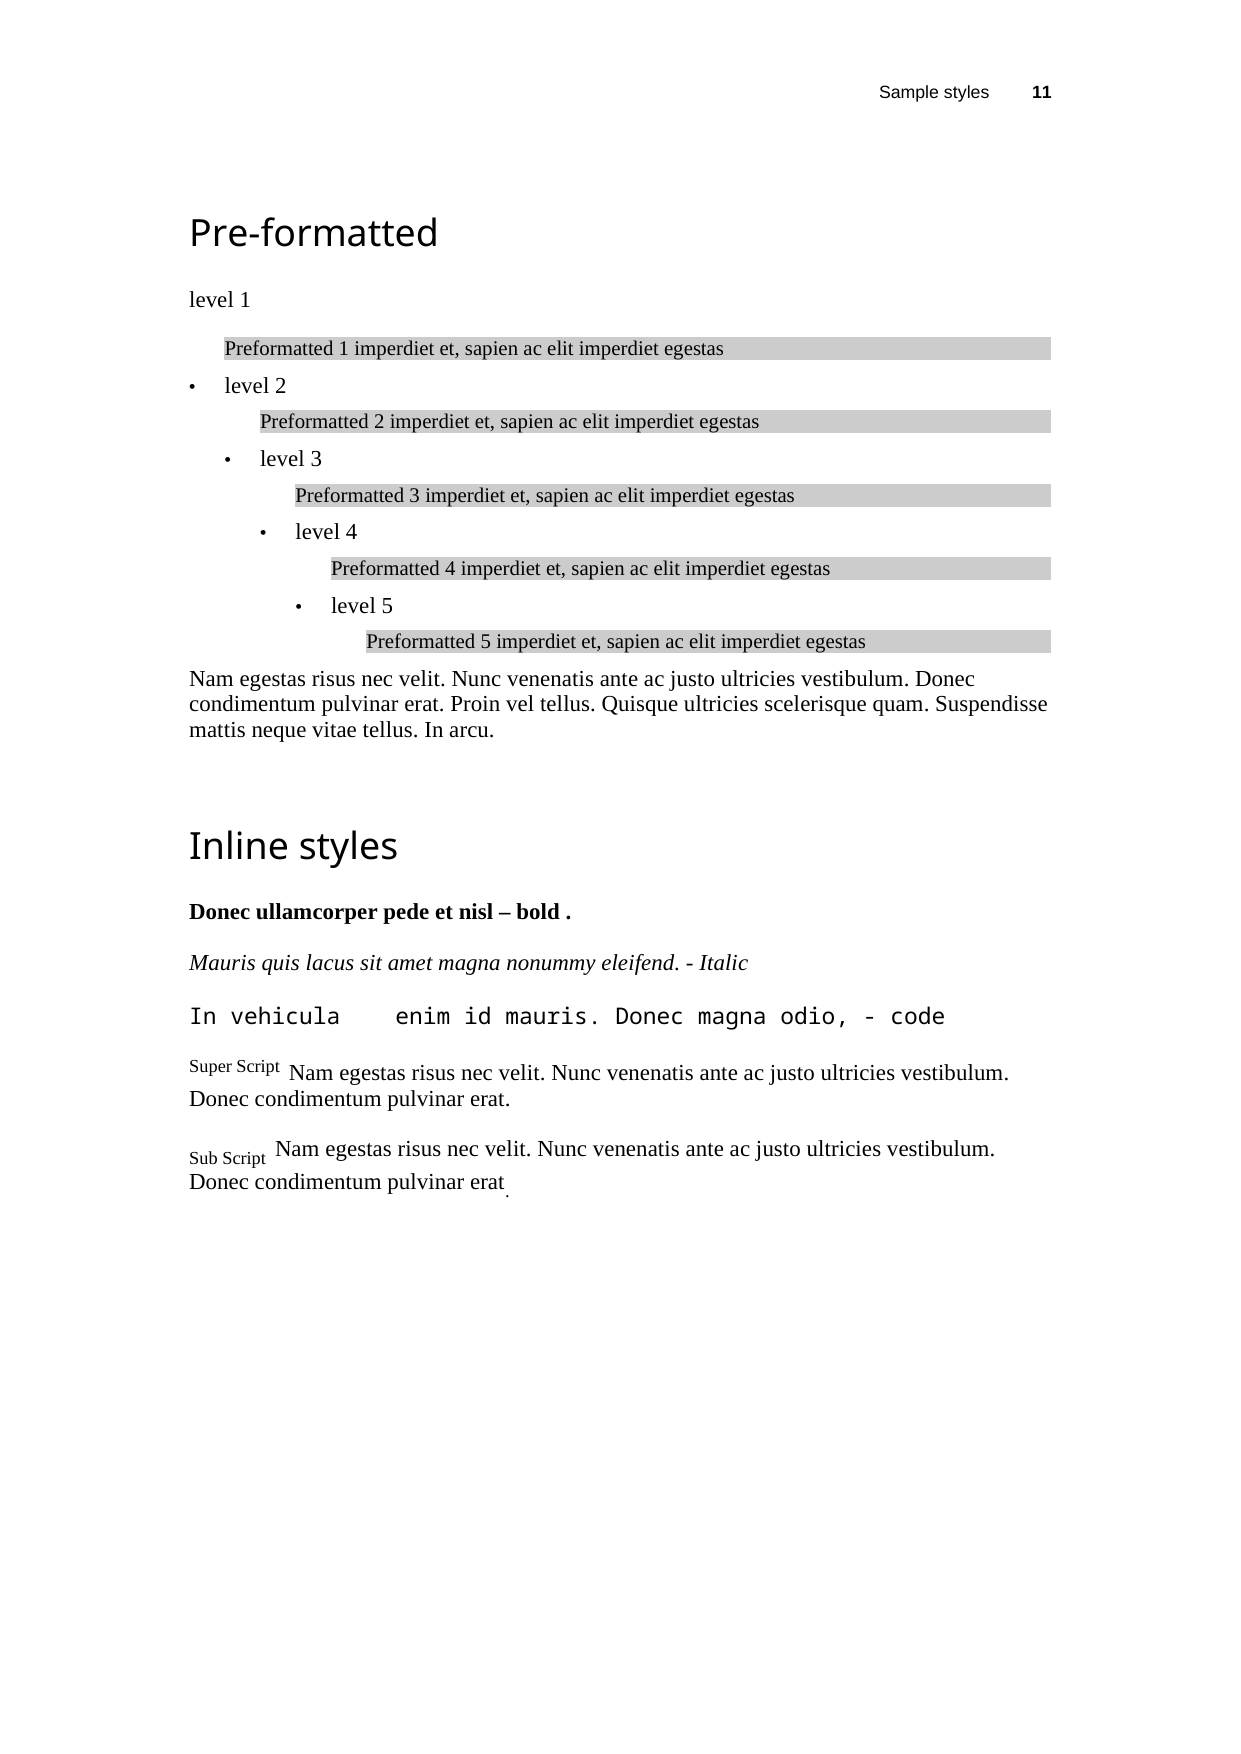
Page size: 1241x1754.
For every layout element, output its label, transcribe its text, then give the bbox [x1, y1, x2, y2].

list level 4 [260, 519, 1051, 545]
text Pre-formatted [189, 207, 1051, 258]
text Preformatted 5 imperdiet et, sapien ac elit imperdiet egestas [366, 630, 1051, 653]
text Preformatted 4 imperdiet et, sapien ac elit imperdiet egestas [331, 557, 1051, 580]
text level 1 [189, 287, 1051, 312]
list level 5 [295, 592, 1051, 618]
text In vehicula enim id mauris. Donec magna odio, - code [189, 1000, 1051, 1031]
text Inline styles [189, 819, 1051, 870]
text Preformatted 1 imperdiet et, sapien ac elit imperdiet egestas [224, 337, 1051, 360]
text Preformatted 2 imperdiet et, sapien ac elit imperdiet egestas [260, 410, 1051, 433]
text Preformatted 3 imperdiet et, sapien ac elit imperdiet egestas [295, 484, 1051, 507]
text Nam egestas risus nec velit. Nunc venenatis ante ac justo ultricies vestibulum. Donec condimentum pulvinar erat. Proin vel tellus. Quisque ultricies scelerisque quam. Suspendisse mattis neque vitae tellus. In arcu. [189, 666, 1051, 742]
text Donec ullamcorper pede et nisl – bold . [189, 899, 1051, 925]
list level 2 [189, 372, 1051, 398]
text Sub Script Nam egestas risus nec velit. Nunc venenatis ante ac justo ultricies vestibulum. Donec condimentum pulvinar erat. [189, 1136, 1051, 1201]
text Super Script Nam egestas risus nec velit. Nunc venenatis ante ac justo ultricies vestibulum. Donec condimentum pulvinar erat. [189, 1056, 1051, 1111]
list level 3 [224, 446, 1051, 471]
text Mauris quis lacus sit amet magna nonummy eleifend. - Italic [189, 949, 1051, 975]
